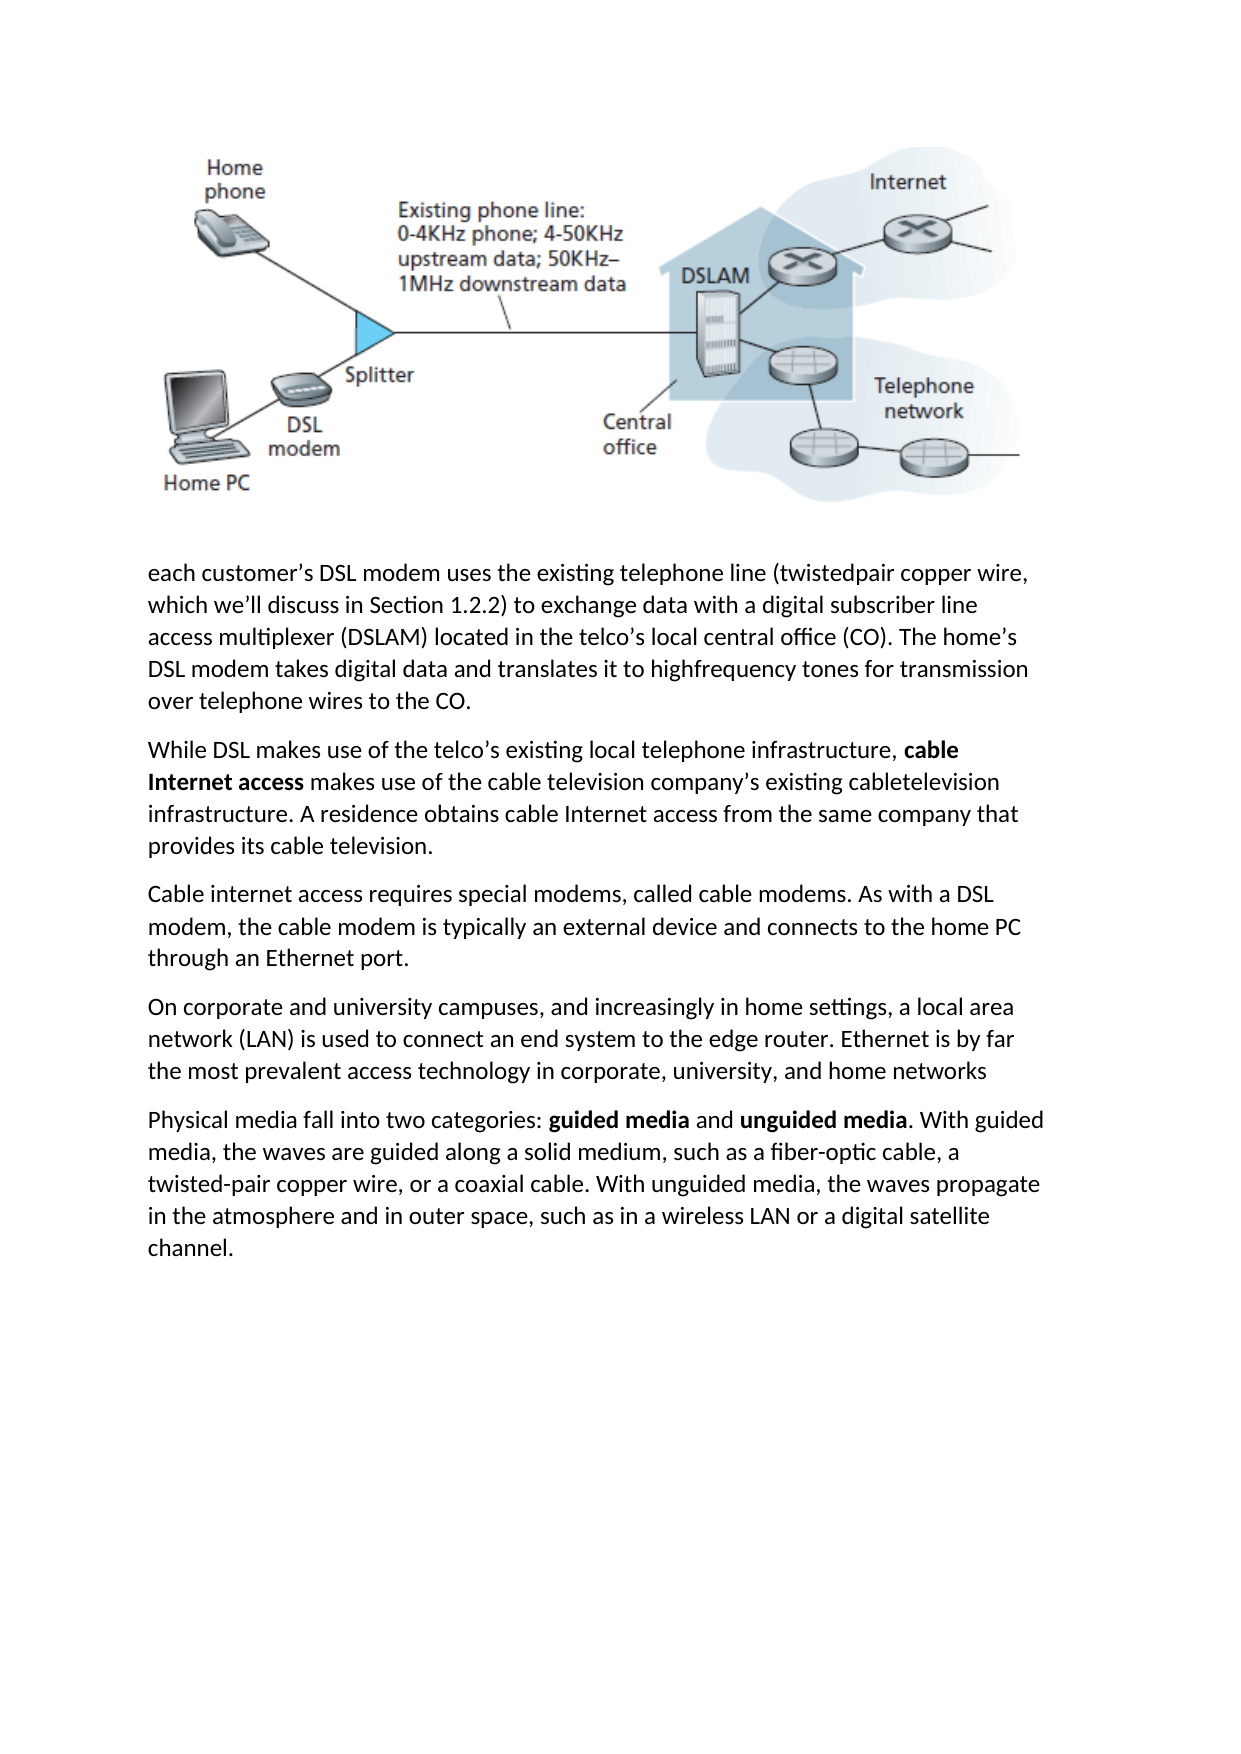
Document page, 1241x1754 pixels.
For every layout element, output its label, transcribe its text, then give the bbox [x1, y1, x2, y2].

text each customer’s DSL modem uses the existing telephone line (twistedpair copper wire, which we’ll discuss in Section 1.2.2) to exchange data with a digital subscriber line access multiplexer (DSLAM) located in the telco’s local central office (CO). The home’s DSL modem takes digital data and translates it to highfrequency tones for transmission over telephone wires to the CO. [148, 557, 1048, 716]
text While DSL makes use of the telco’s existing local telephone infrastructure, cable Internet access makes use of the cable television company’s existing cabletelevision infrastructure. A residence obtains cable Internet access from the same company that provides its cable television. [148, 734, 1048, 861]
text Physical media fall into two categories: guided media and unguided media. With guided media, the waves are guided along a solid medium, such as a fiber-optic cable, a twisted-pair copper wire, or a coaxial cable. With unguided media, the waves propagate in the atmosphere and in outer space, such as in a wireless LAN or a digital satellite channel. [148, 1104, 1048, 1262]
picture [151, 147, 1045, 511]
text On corporate and university campuses, and increasingly in home settings, a local area network (LAN) is used to connect an end system to the edge router. Ethernet is by far the most prevalent access technology in corporate, university, and home networks [148, 991, 1048, 1086]
text Cable internet access requires special modems, called cable modems. As with a DSL modem, the cable modem is typically an external device and connects to the home PC through an Ethernet port. [148, 879, 1048, 973]
